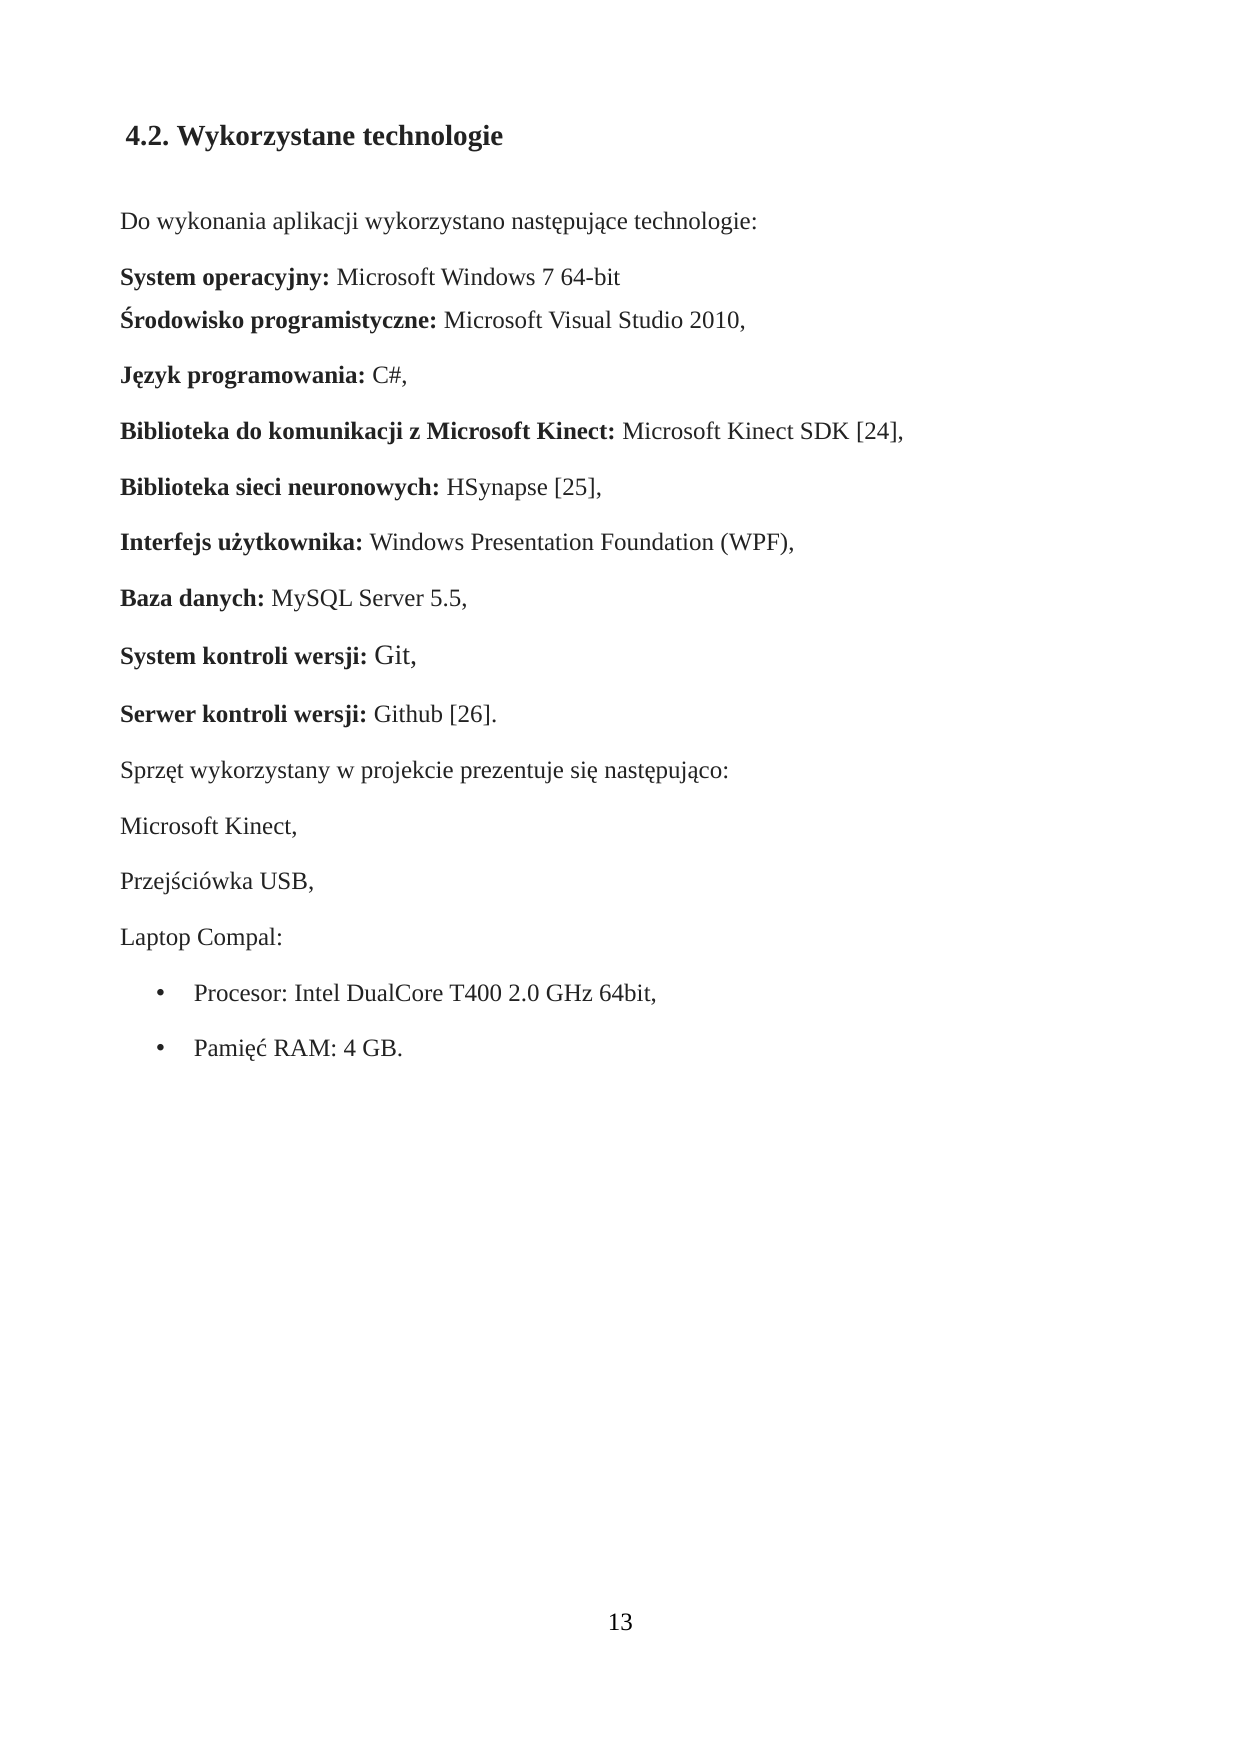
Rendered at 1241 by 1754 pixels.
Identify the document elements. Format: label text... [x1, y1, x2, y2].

subtitle Do wykonania aplikacji wykorzystano następujące technologie: [120, 206, 1122, 235]
text Biblioteka sieci neuronowych: HSynapse [25], [120, 472, 1122, 500]
subtitle Wykorzystane technologie [118, 118, 1122, 152]
text System kontroli wersji: Git, [120, 638, 1122, 671]
list Procesor: Intel DualCore T400 2.0 GHz 64bit, [156, 978, 1122, 1006]
text Środowisko programistyczne: Microsoft Visual Studio 2010, [120, 305, 1122, 333]
list Pamięć RAM: 4 GB. [156, 1033, 1122, 1062]
text Baza danych: MySQL Server 5.5, [120, 583, 1122, 612]
text Serwer kontroli wersji: Github [26]. [120, 699, 1122, 728]
text Interfejs użytkownika: Windows Presentation Foundation (WPF), [120, 527, 1122, 556]
text Sprzęt wykorzystany w projekcie prezentuje się następująco: [120, 755, 1122, 784]
text Język programowania: C#, [120, 360, 1122, 389]
text Laptop Compal: [120, 922, 1122, 951]
text Biblioteka do komunikacji z Microsoft Kinect: Microsoft Kinect SDK [24], [120, 416, 1122, 445]
text Microsoft Kinect, [120, 811, 1122, 839]
text System operacyjny: Microsoft Windows 7 64-bit [120, 262, 1122, 290]
text Przejściówka USB, [120, 866, 1122, 895]
